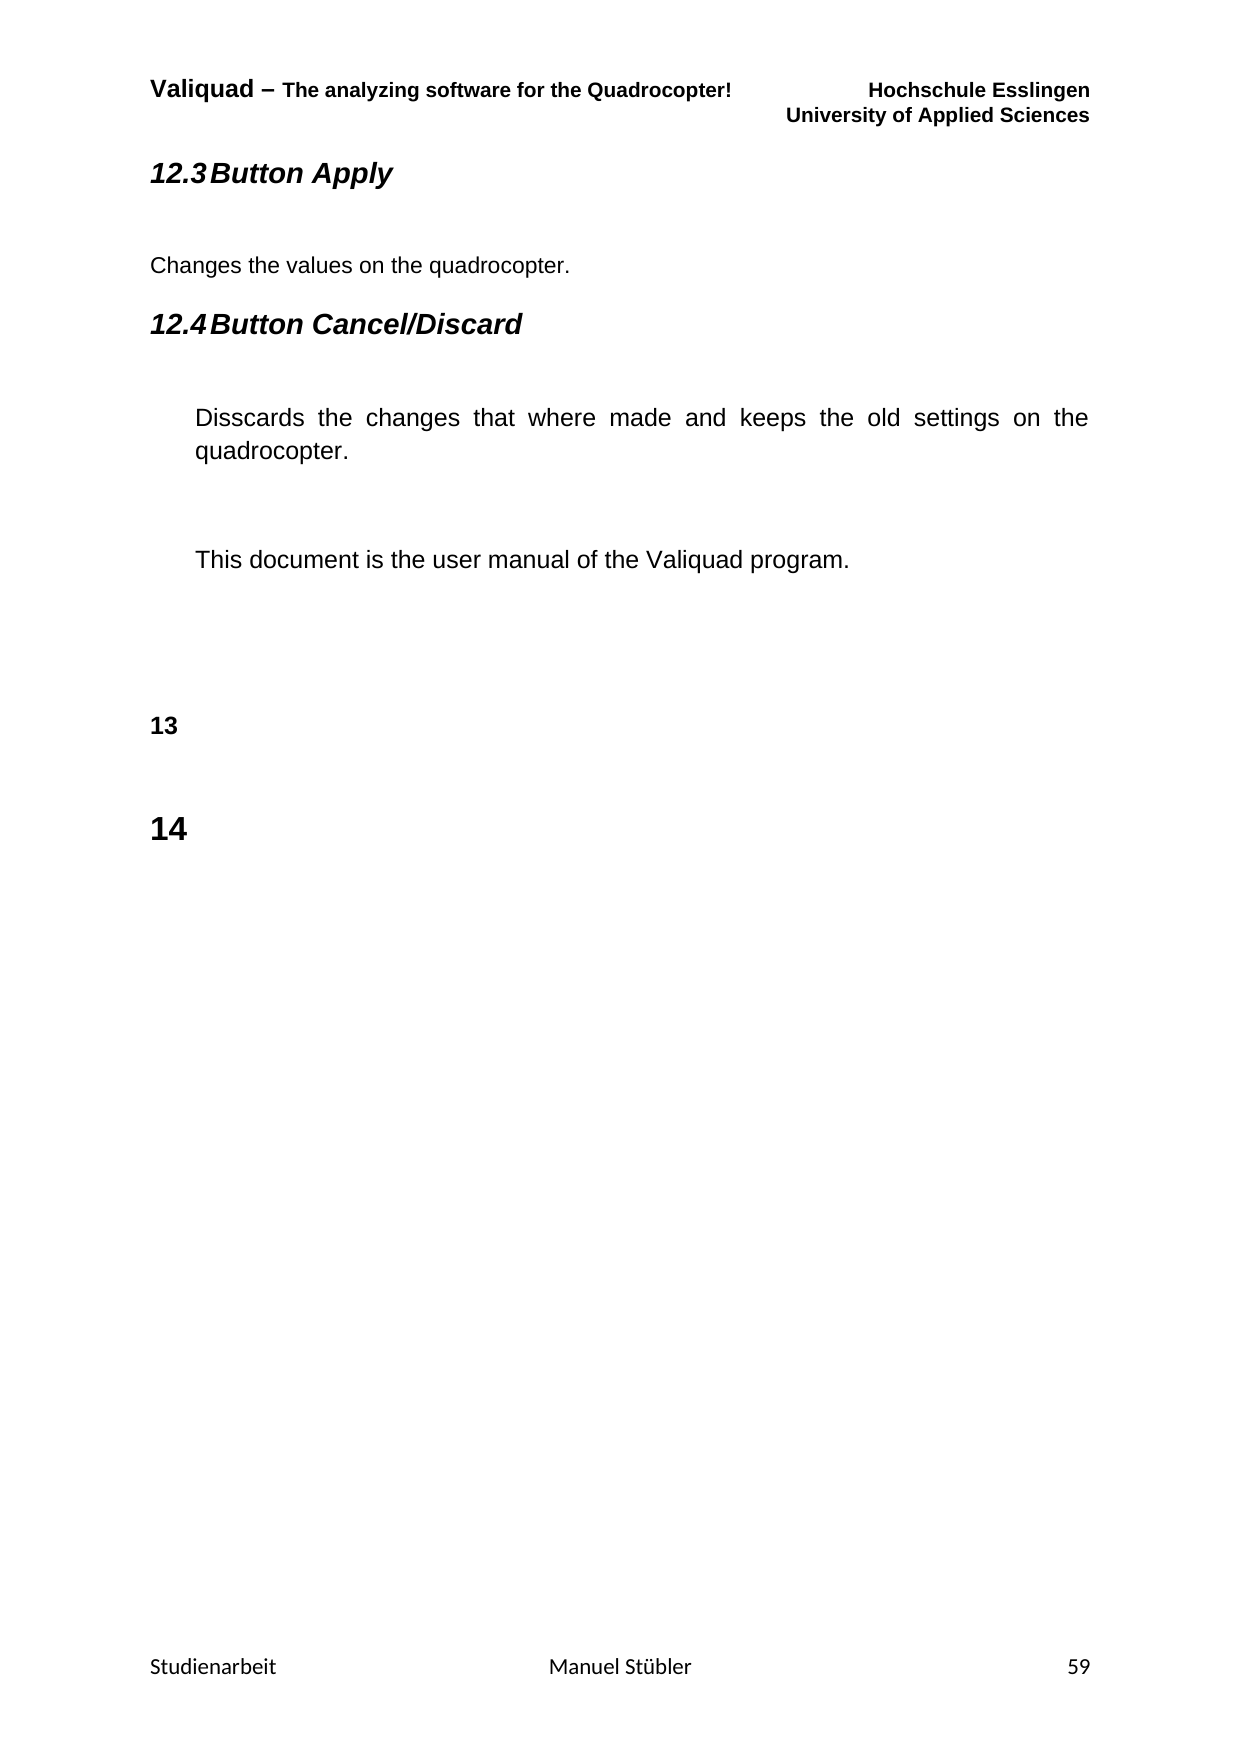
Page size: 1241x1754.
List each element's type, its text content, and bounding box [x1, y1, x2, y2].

subtitle Button Cancel/Discard [150, 307, 1090, 341]
subtitle Button Apply [150, 156, 1090, 189]
text This document is the user manual of the Valiquad program. [195, 546, 1090, 574]
text Disscards the changes that where made and keeps the old settings on the quadrocopter. [195, 403, 1090, 464]
text Changes the values on the quadrocopter. [150, 252, 1090, 278]
